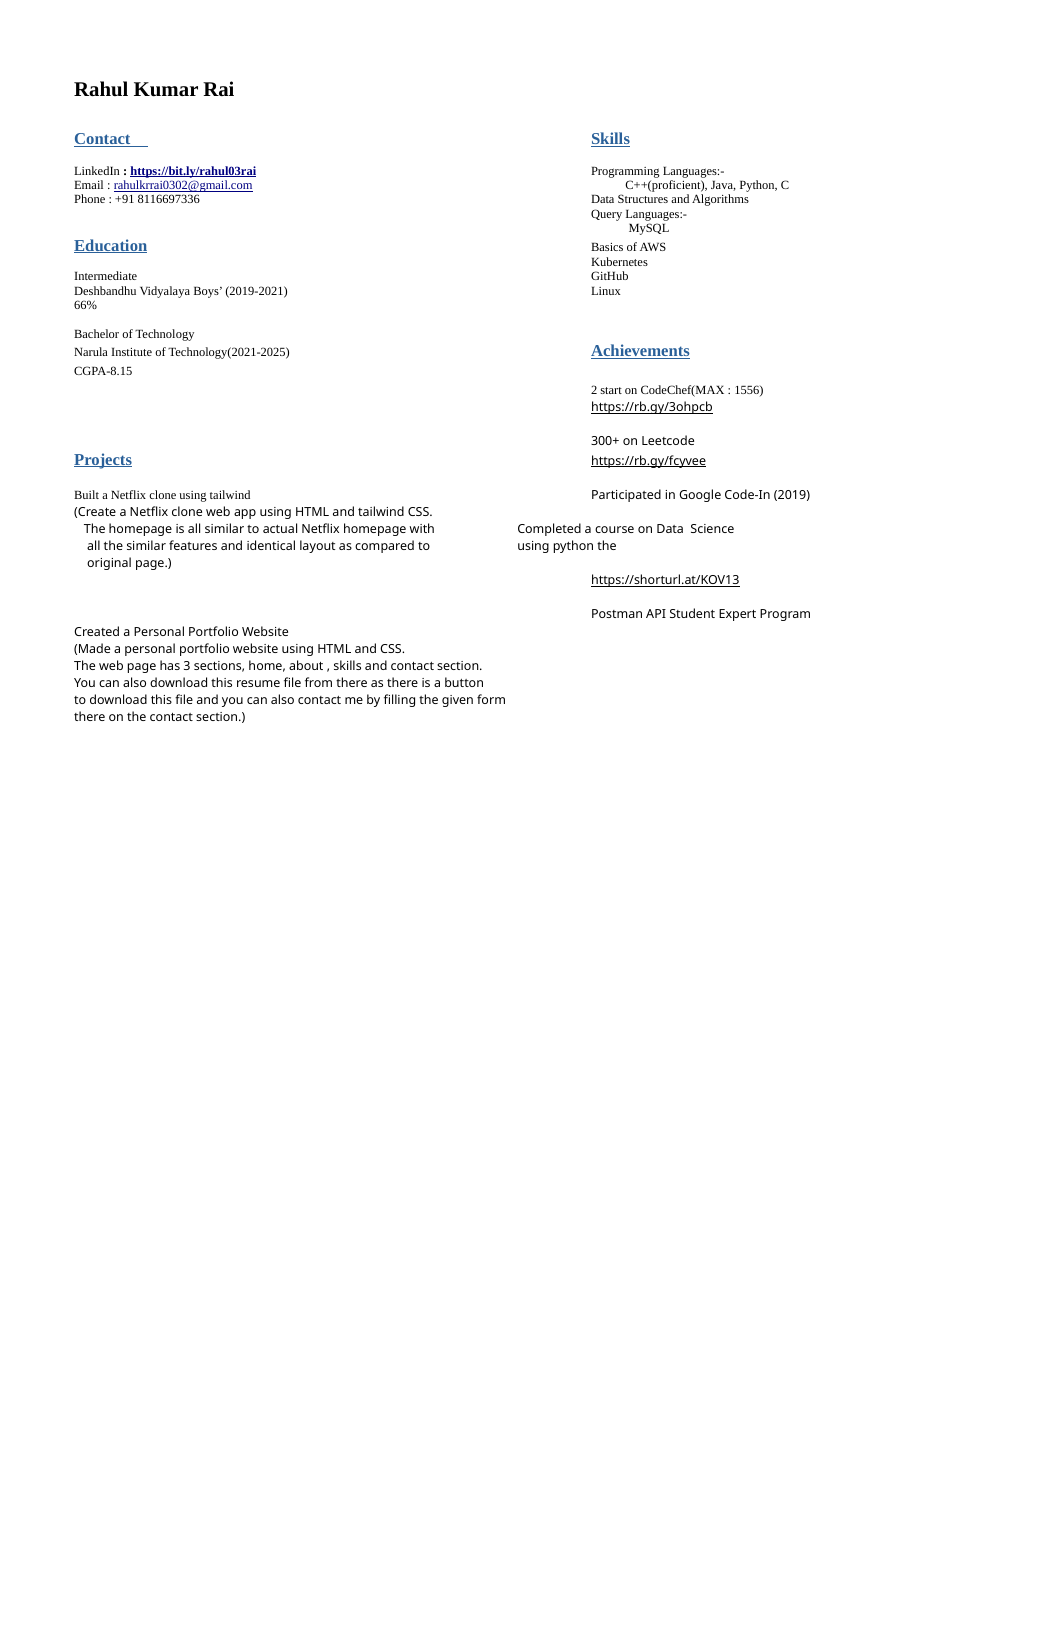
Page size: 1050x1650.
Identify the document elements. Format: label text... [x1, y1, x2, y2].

text Intermediate GitHub [0, 269, 1050, 283]
text Email : rahulkrrai0302@gmail.com C++(proficient), Java, Python, C [0, 178, 1050, 192]
text Narula Institute of Technology(2021-2025) Achievements [0, 341, 1050, 360]
text Postman API Student Expert Program Created a Personal Portfolio Website [0, 606, 1050, 640]
text (Made a personal portfolio website using HTML and CSS. [0, 640, 1050, 657]
text Kubernetes [0, 254, 1050, 269]
text (Create a Netflix clone web app using HTML and tailwind CSS. [0, 503, 1050, 520]
text The web page has 3 sections, home, about , skills and contact section. [0, 657, 1050, 674]
text Rahul Kumar Rai [0, 77, 1050, 101]
text to download this file and you can also contact me by filling the given form [0, 691, 1050, 708]
text Query Languages:- [0, 207, 1050, 221]
text You can also download this resume file from there as there is a button [0, 674, 1050, 691]
text 2 start on CodeChef(MAX : 1556) [0, 379, 1050, 398]
text Built a Netflix clone using tailwind Participated in Google Code-In (2019) [0, 486, 1050, 503]
text Phone : +91 8116697336 Data Structures and Algorithms [0, 192, 1050, 207]
text Contact Skills [0, 125, 1050, 149]
text CGPA-8.15 [0, 360, 1050, 379]
text The homepage is all similar to actual Netflix homepage with Completed a course on Data Science [0, 520, 1050, 537]
text there on the contact section.) [0, 708, 1050, 725]
text Education Basics of AWS [0, 235, 1050, 254]
text 66% [0, 298, 1050, 312]
text original page.) [0, 554, 1050, 571]
text all the similar features and identical layout as compared to using python the [0, 537, 1050, 554]
text Projects https://rb.gy/fcyvee [0, 449, 1050, 469]
text Deshbandhu Vidyalaya Boys’ (2019-2021) Linux [0, 283, 1050, 298]
text LinkedIn : https://bit.ly/rahul03rai Programming Languages:- [0, 163, 1050, 178]
text Bachelor of Technology [0, 326, 1050, 341]
text 300+ on Leetcode [0, 432, 1050, 449]
text MySQL [0, 221, 1050, 235]
text https://rb.gy/3ohpcb [0, 398, 1050, 415]
text https://shorturl.at/KOV13 [0, 571, 1050, 588]
